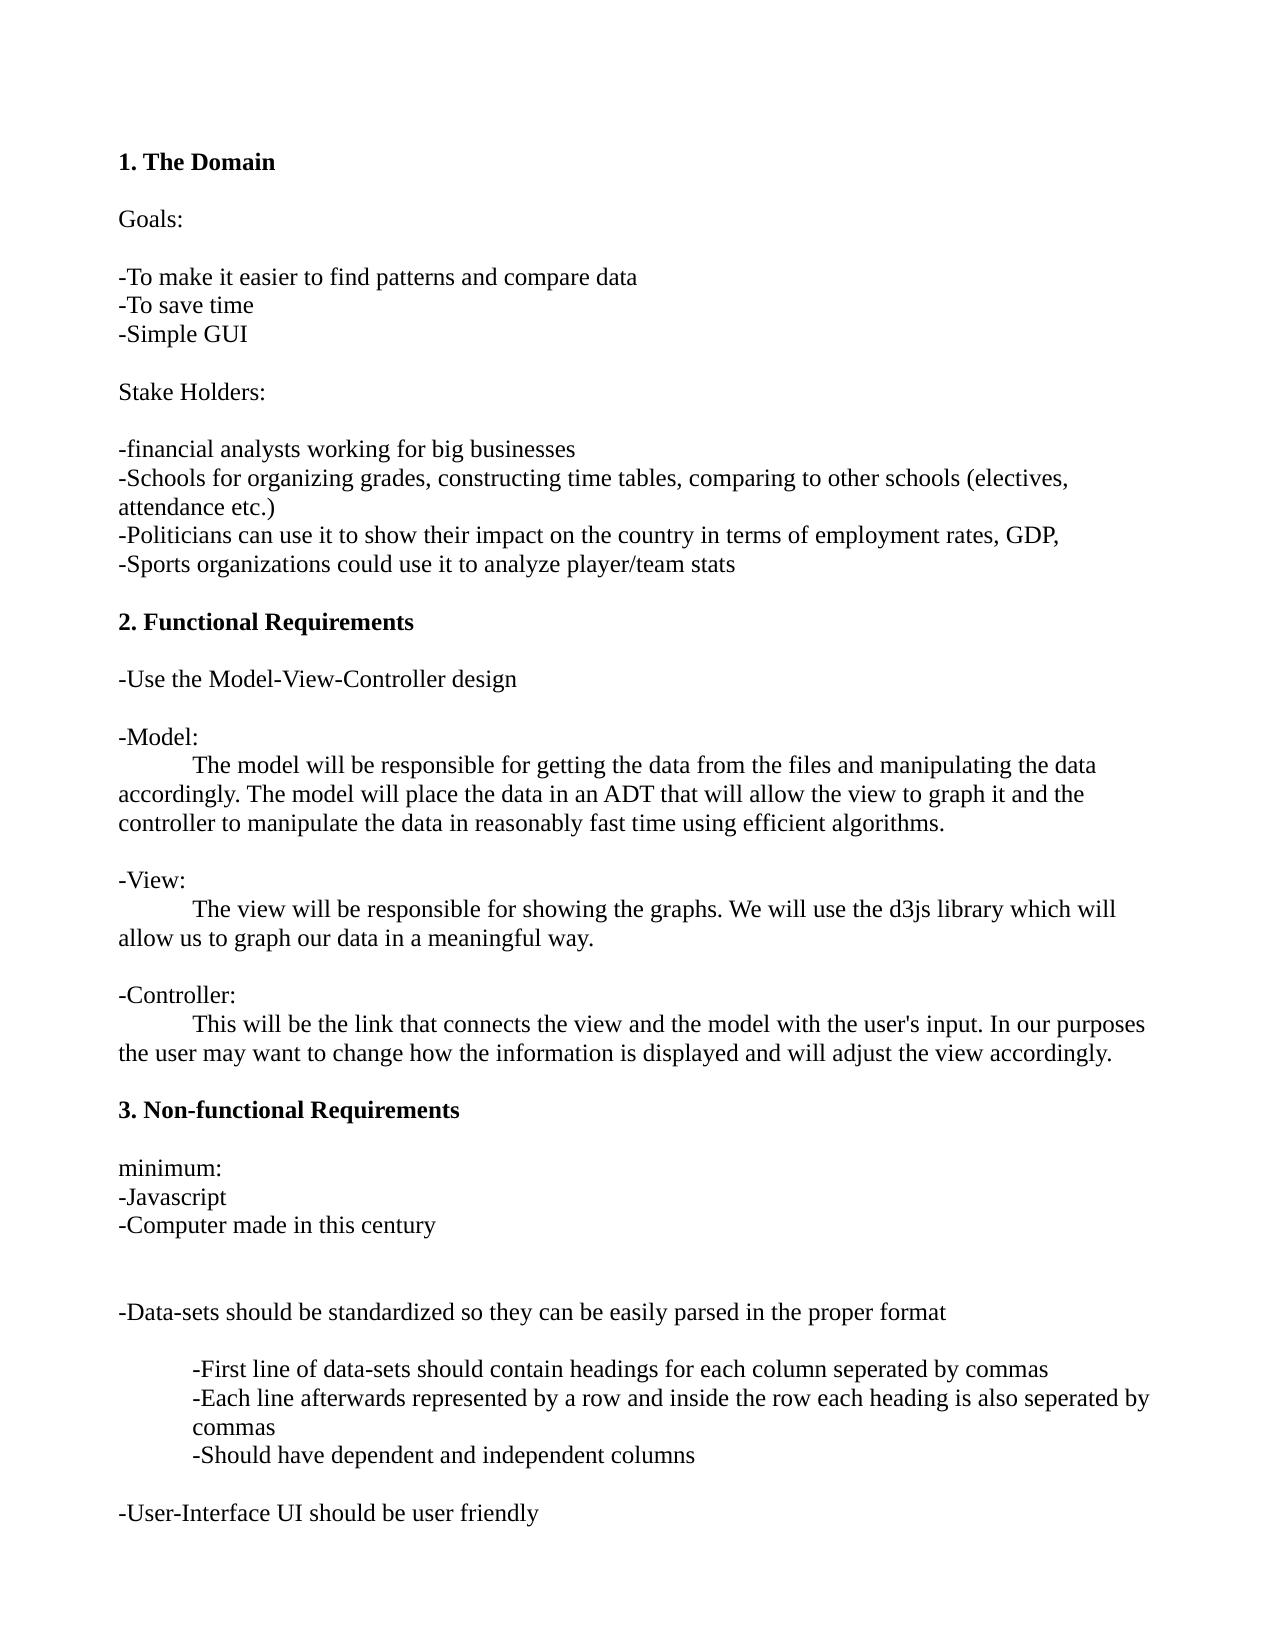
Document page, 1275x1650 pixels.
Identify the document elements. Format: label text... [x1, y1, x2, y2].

text -Javascript [118, 1182, 1157, 1211]
text The view will be responsible for showing the graphs. We will use the d3js library which will allow us to graph our data in a meaningful way. [118, 894, 1157, 952]
text -To make it easier to find patterns and compare data [118, 262, 1157, 291]
text -Controller: [118, 981, 1157, 1009]
text 1. The Domain [118, 147, 1157, 176]
text -Computer made in this century [118, 1211, 1157, 1239]
text -Should have dependent and independent columns [118, 1441, 1157, 1469]
text minimum: [118, 1153, 1157, 1182]
text -financial analysts working for big businesses [118, 434, 1157, 463]
text -User-Interface UI should be user friendly [118, 1498, 1157, 1527]
text 2. Functional Requirements [118, 607, 1157, 636]
text -To save time [118, 291, 1157, 319]
text This will be the link that connects the view and the model with the user's input. In our purposes the user may want to change how the information is displayed and will adjust the view accordingly. [118, 1009, 1157, 1067]
text -First line of data-sets should contain headings for each column seperated by commas [118, 1354, 1157, 1383]
text -Sports organizations could use it to analyze player/team stats [118, 549, 1157, 578]
text Stake Holders: [118, 377, 1157, 406]
text Goals: [118, 204, 1157, 233]
text -Data-sets should be standardized so they can be easily parsed in the proper format [118, 1297, 1157, 1326]
text -Politicians can use it to show their impact on the country in terms of employment rates, GDP, [118, 521, 1157, 549]
text -Model: [118, 722, 1157, 751]
text -View: [118, 866, 1157, 894]
text -Use the Model-View-Controller design [118, 664, 1157, 693]
text -Simple GUI [118, 319, 1157, 348]
text -Each line afterwards represented by a row and inside the row each heading is also seperated by commas [118, 1383, 1157, 1441]
text 3. Non-functional Requirements [118, 1096, 1157, 1124]
text -Schools for organizing grades, constructing time tables, comparing to other schools (electives, attendance etc.) [118, 463, 1157, 521]
text The model will be responsible for getting the data from the files and manipulating the data accordingly. The model will place the data in an ADT that will allow the view to graph it and the controller to manipulate the data in reasonably fast time using efficient algorithms. [118, 751, 1157, 837]
